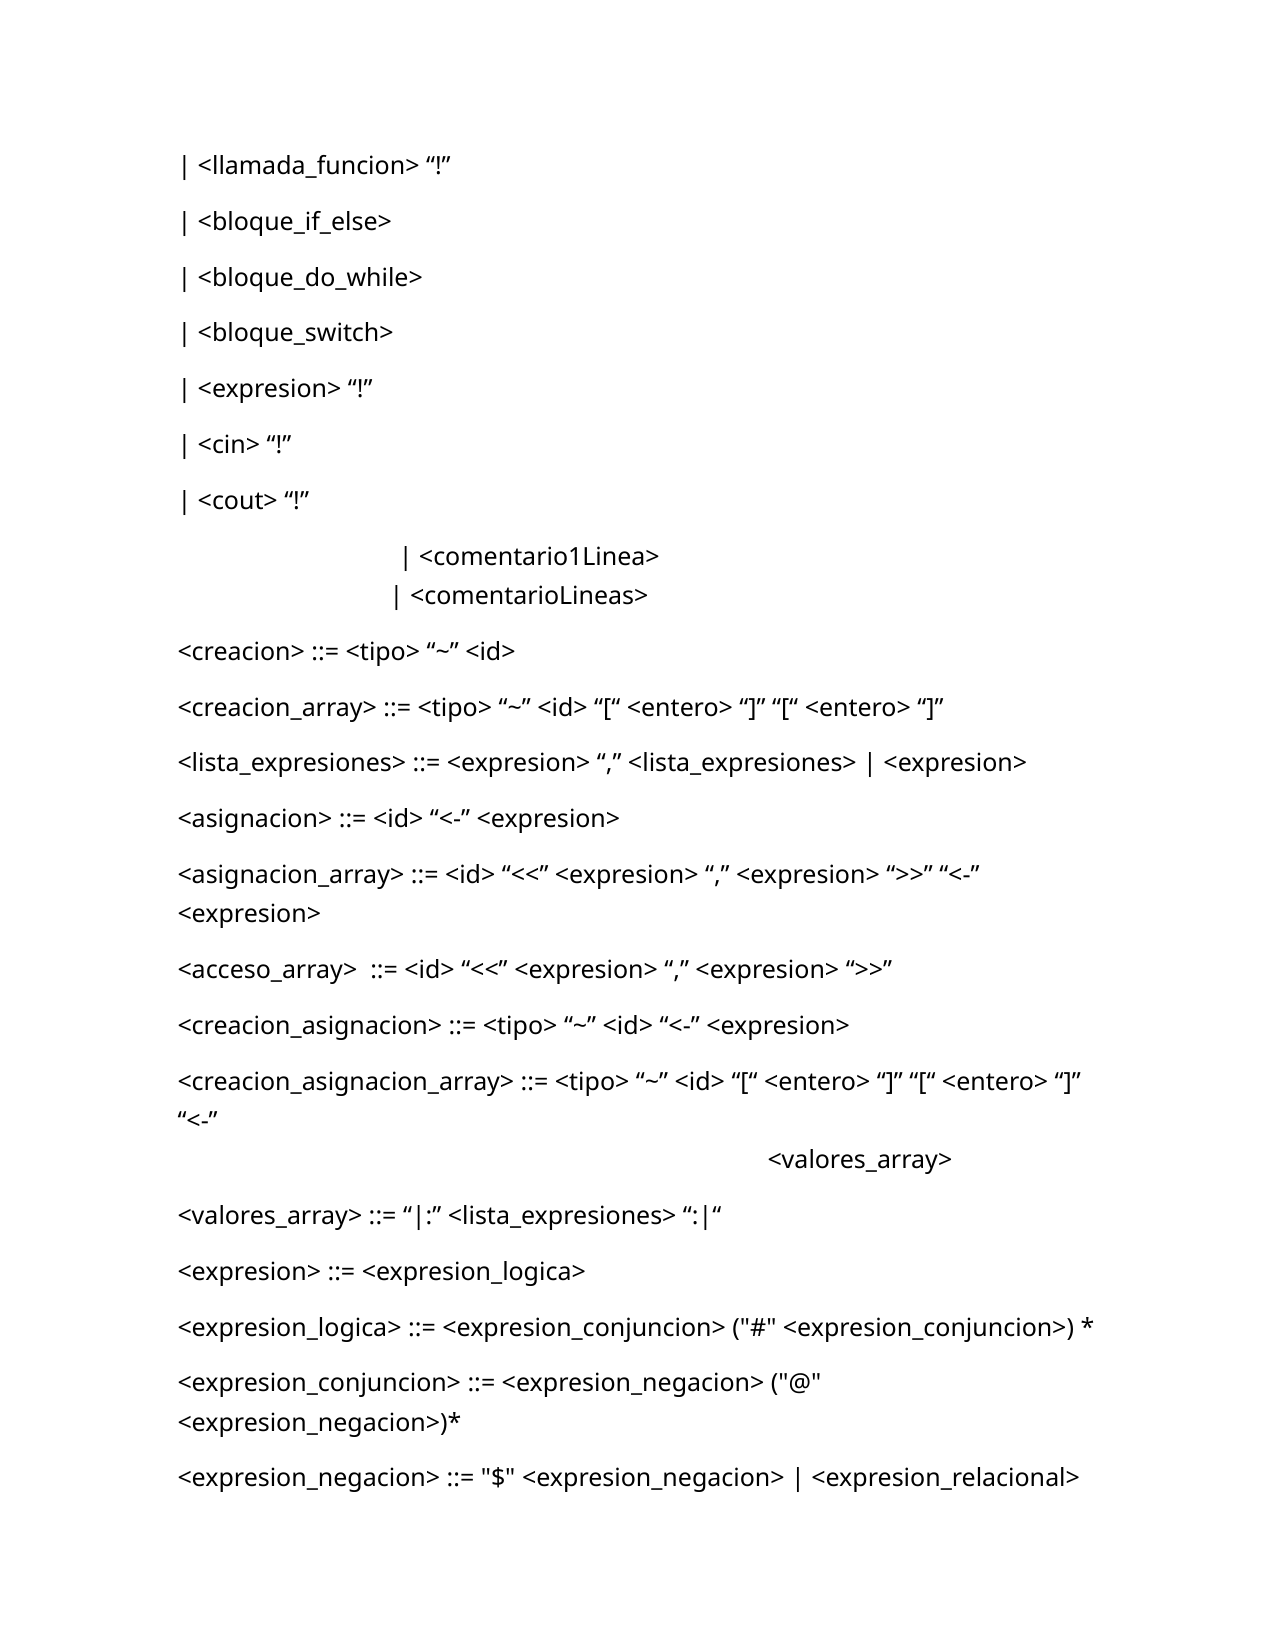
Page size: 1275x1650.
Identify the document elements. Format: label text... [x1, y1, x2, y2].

text <creacion_asignacion> ::= <tipo> “~” <id> “<-” <expresion> [177, 1008, 1098, 1042]
text | <expresion> “!” [177, 371, 1098, 405]
text | <cin> “!” [177, 427, 1098, 461]
text <creacion> ::= <tipo> “~” <id> [177, 633, 1098, 667]
text | <comentario1Linea> | <comentarioLineas> [177, 538, 1098, 612]
text | <bloque_switch> [177, 315, 1098, 349]
text <asignacion_array> ::= <id> “<<” <expresion> “,” <expresion> “>>” “<-” <expresion> [177, 857, 1098, 930]
text <valores_array> ::= “|:” <lista_expresiones> “:|“ [177, 1198, 1098, 1232]
text <expresion> ::= <expresion_logica> [177, 1253, 1098, 1287]
text <creacion_array> ::= <tipo> “~” <id> “[“ <entero> “]” “[“ <entero> “]” [177, 689, 1098, 723]
text | <llamada_funcion> “!” [177, 148, 1098, 182]
text <creacion_asignacion_array> ::= <tipo> “~” <id> “[“ <entero> “]” “[“ <entero> “]” “<-” <valores_array> [177, 1063, 1098, 1176]
text <acceso_array> ::= <id> “<<” <expresion> “,” <expresion> “>>” [177, 952, 1098, 986]
text | <bloque_if_else> [177, 203, 1098, 237]
text <expresion_negacion> ::= "$" <expresion_negacion> | <expresion_relacional> [177, 1460, 1098, 1494]
text <expresion_logica> ::= <expresion_conjuncion> ("#" <expresion_conjuncion>) * [177, 1309, 1098, 1343]
text | <cout> “!” [177, 483, 1098, 517]
text <lista_expresiones> ::= <expresion> “,” <lista_expresiones> | <expresion> [177, 745, 1098, 779]
text <expresion_conjuncion> ::= <expresion_negacion> ("@" <expresion_negacion>)* [177, 1365, 1098, 1438]
text | <bloque_do_while> [177, 259, 1098, 293]
text <asignacion> ::= <id> “<-” <expresion> [177, 801, 1098, 835]
